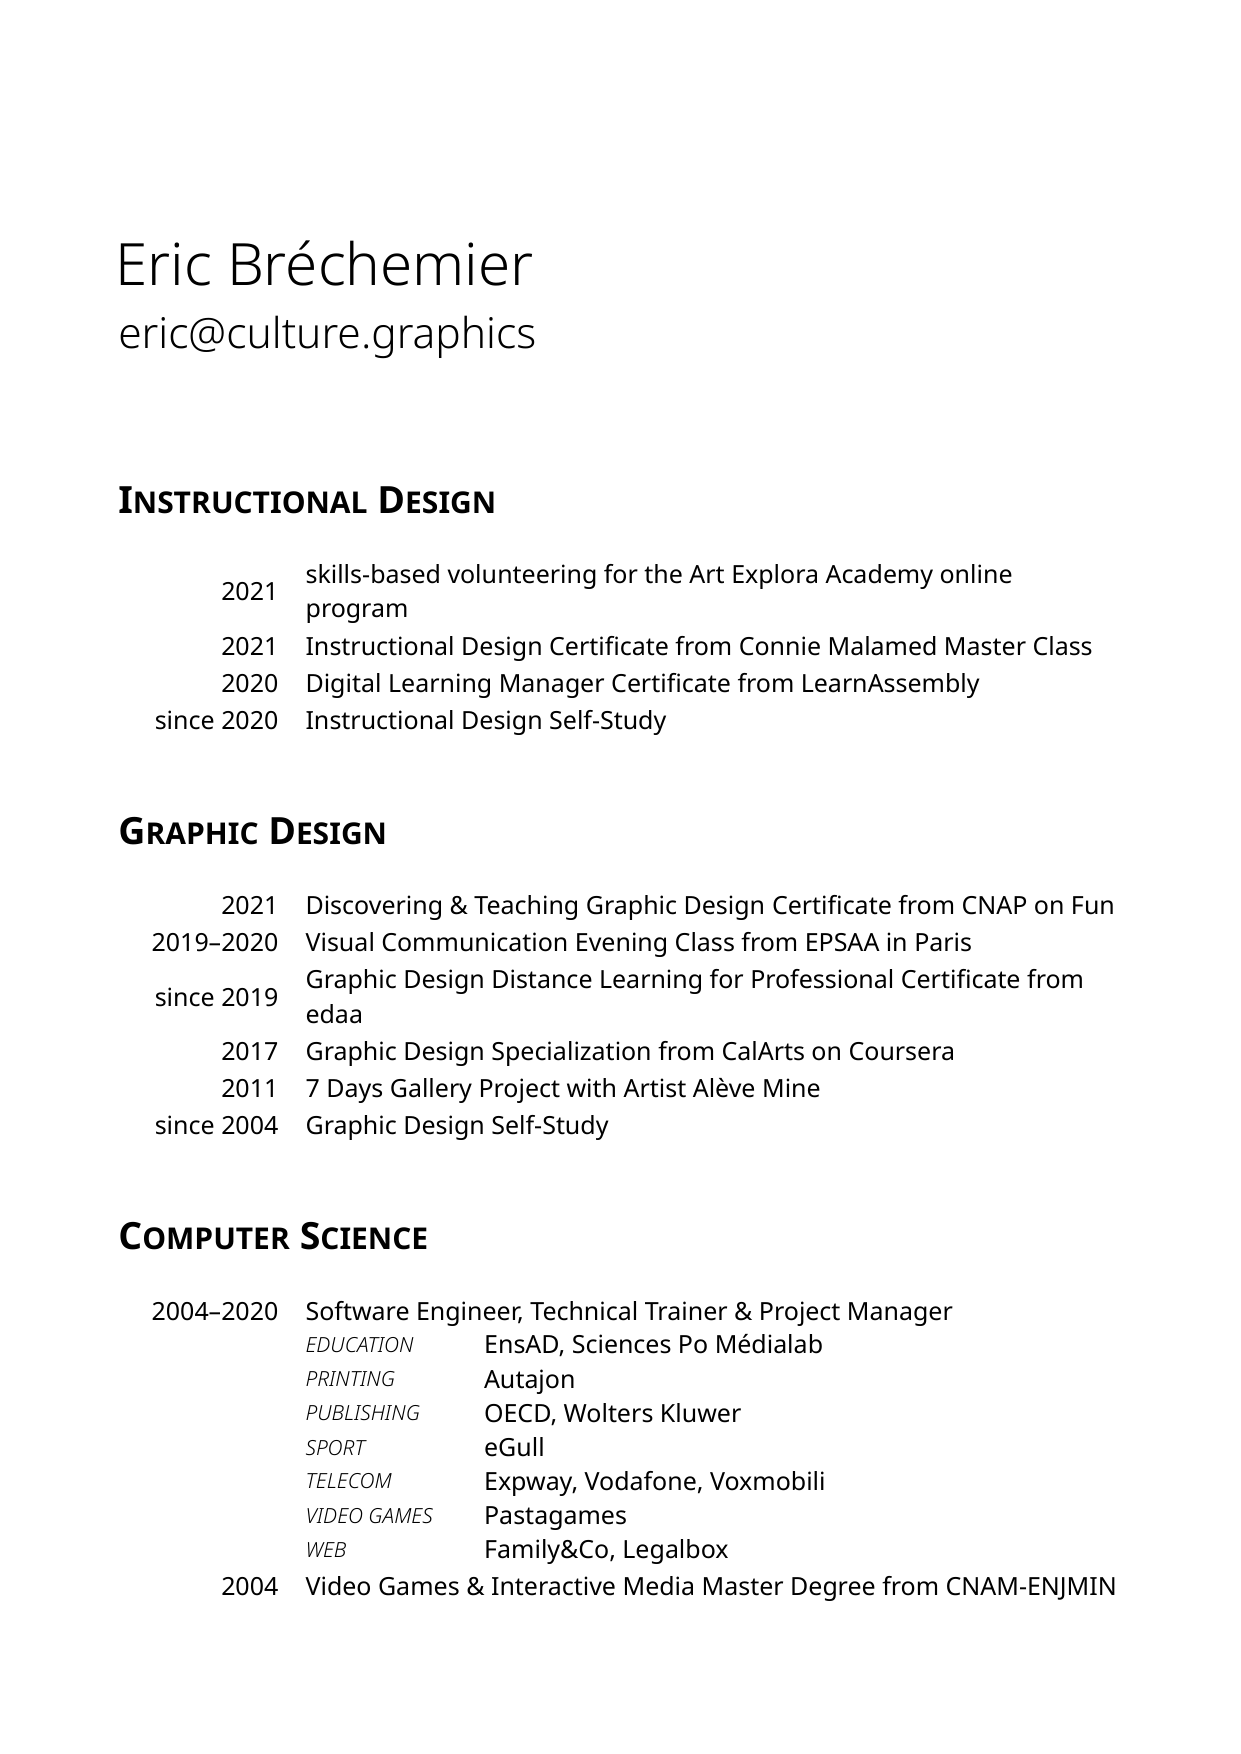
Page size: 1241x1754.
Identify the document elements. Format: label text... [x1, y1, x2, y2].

table_cell 2011 [221, 1068, 287, 1104]
table_header [287, 1290, 305, 1327]
table_cell Expway, Vodafone, Voxmobili [484, 1464, 1122, 1497]
table_cell Autajon [484, 1361, 1122, 1395]
table_cell sport [305, 1429, 465, 1463]
table_cell since [118, 1105, 221, 1142]
table_cell [287, 1566, 305, 1603]
table_cell [465, 1532, 484, 1566]
table_cell [287, 959, 305, 1030]
table_cell since [118, 699, 221, 736]
table_cell Printing [305, 1361, 465, 1395]
table_cell video games [305, 1498, 465, 1532]
table_header [118, 554, 221, 625]
table_cell Graphic Design Distance Learning for Professional Certificate from edaa [305, 959, 1122, 1030]
table_cell [287, 699, 305, 736]
table_cell Pastagames [484, 1498, 1122, 1532]
table_cell Video Games & Interactive Media Master Degree from CNAM-ENJMIN [305, 1566, 1122, 1603]
table_cell web [305, 1532, 465, 1566]
table_cell publishing [305, 1395, 465, 1429]
table_cell 2019– [118, 922, 221, 959]
table_cell [287, 625, 305, 662]
table_cell [118, 1327, 221, 1566]
table_cell [118, 662, 221, 699]
table_header [287, 554, 305, 625]
table_header 2021 [221, 885, 287, 922]
table_cell Instructional Design Self-Study [305, 699, 1122, 736]
table_cell [287, 1105, 305, 1142]
table_cell 2017 [221, 1030, 287, 1067]
subtitle Instructional Design [118, 473, 1122, 524]
table_cell 2019 [221, 959, 287, 1030]
table_cell 2020 [221, 699, 287, 736]
table_header Discovering & Teaching Graphic Design Certificate from CNAP on Fun [305, 885, 1122, 922]
table_cell Family&Co, Legalbox [484, 1532, 1122, 1566]
table_cell [287, 1068, 305, 1104]
table_cell [287, 1030, 305, 1067]
table_cell [118, 1068, 221, 1104]
table_cell Graphic Design Self-Study [305, 1105, 1122, 1142]
table_cell [118, 625, 221, 662]
table_cell OECD, Wolters Kluwer [484, 1395, 1122, 1429]
subtitle Computer Science [118, 1209, 1122, 1260]
table_header EnsAD, Sciences Po Médialab [484, 1327, 1122, 1361]
table_cell telecom [305, 1464, 465, 1497]
table_cell [465, 1498, 484, 1532]
table_cell since [118, 959, 221, 1030]
table_cell [287, 662, 305, 699]
subtitle Graphic Design [118, 804, 1122, 855]
table_cell [465, 1395, 484, 1429]
table_header [465, 1327, 484, 1361]
table_cell Visual Communication Evening Class from EPSAA in Paris [305, 922, 1122, 959]
table_cell 2004 [221, 1566, 287, 1603]
table_header education [305, 1327, 465, 1361]
table_cell [221, 1327, 287, 1566]
table_cell [465, 1464, 484, 1497]
table_header [118, 885, 221, 922]
subtitle Eric Bréchemier eric@culture.graphics [115, 223, 1122, 361]
table_header 2020 [221, 1290, 287, 1327]
table_cell [465, 1429, 484, 1463]
table_cell 7 Days Gallery Project with Artist Alève Mine [305, 1068, 1122, 1104]
table_header Software Engineer, Technical Trainer & Project Manager [305, 1290, 1122, 1327]
table_cell [287, 922, 305, 959]
table_cell [118, 1566, 221, 1603]
table_cell eGull [484, 1429, 1122, 1463]
table_cell 2020 [221, 922, 287, 959]
table_header skills-based volunteering for the Art Explora Academy online program [305, 554, 1122, 625]
table_cell Graphic Design Specialization from CalArts on Coursera [305, 1030, 1122, 1067]
table_cell [118, 1030, 221, 1067]
table_header [287, 885, 305, 922]
table_cell 2021 [221, 625, 287, 662]
table_header 2021 [221, 554, 287, 625]
table_cell Digital Learning Manager Certificate from LearnAssembly [305, 662, 1122, 699]
table_cell [465, 1361, 484, 1395]
table_header 2004– [118, 1290, 221, 1327]
table_cell 2004 [221, 1105, 287, 1142]
table_cell 2020 [221, 662, 287, 699]
table_cell [287, 1327, 305, 1566]
table_cell Instructional Design Certificate from Connie Malamed Master Class [305, 625, 1122, 662]
